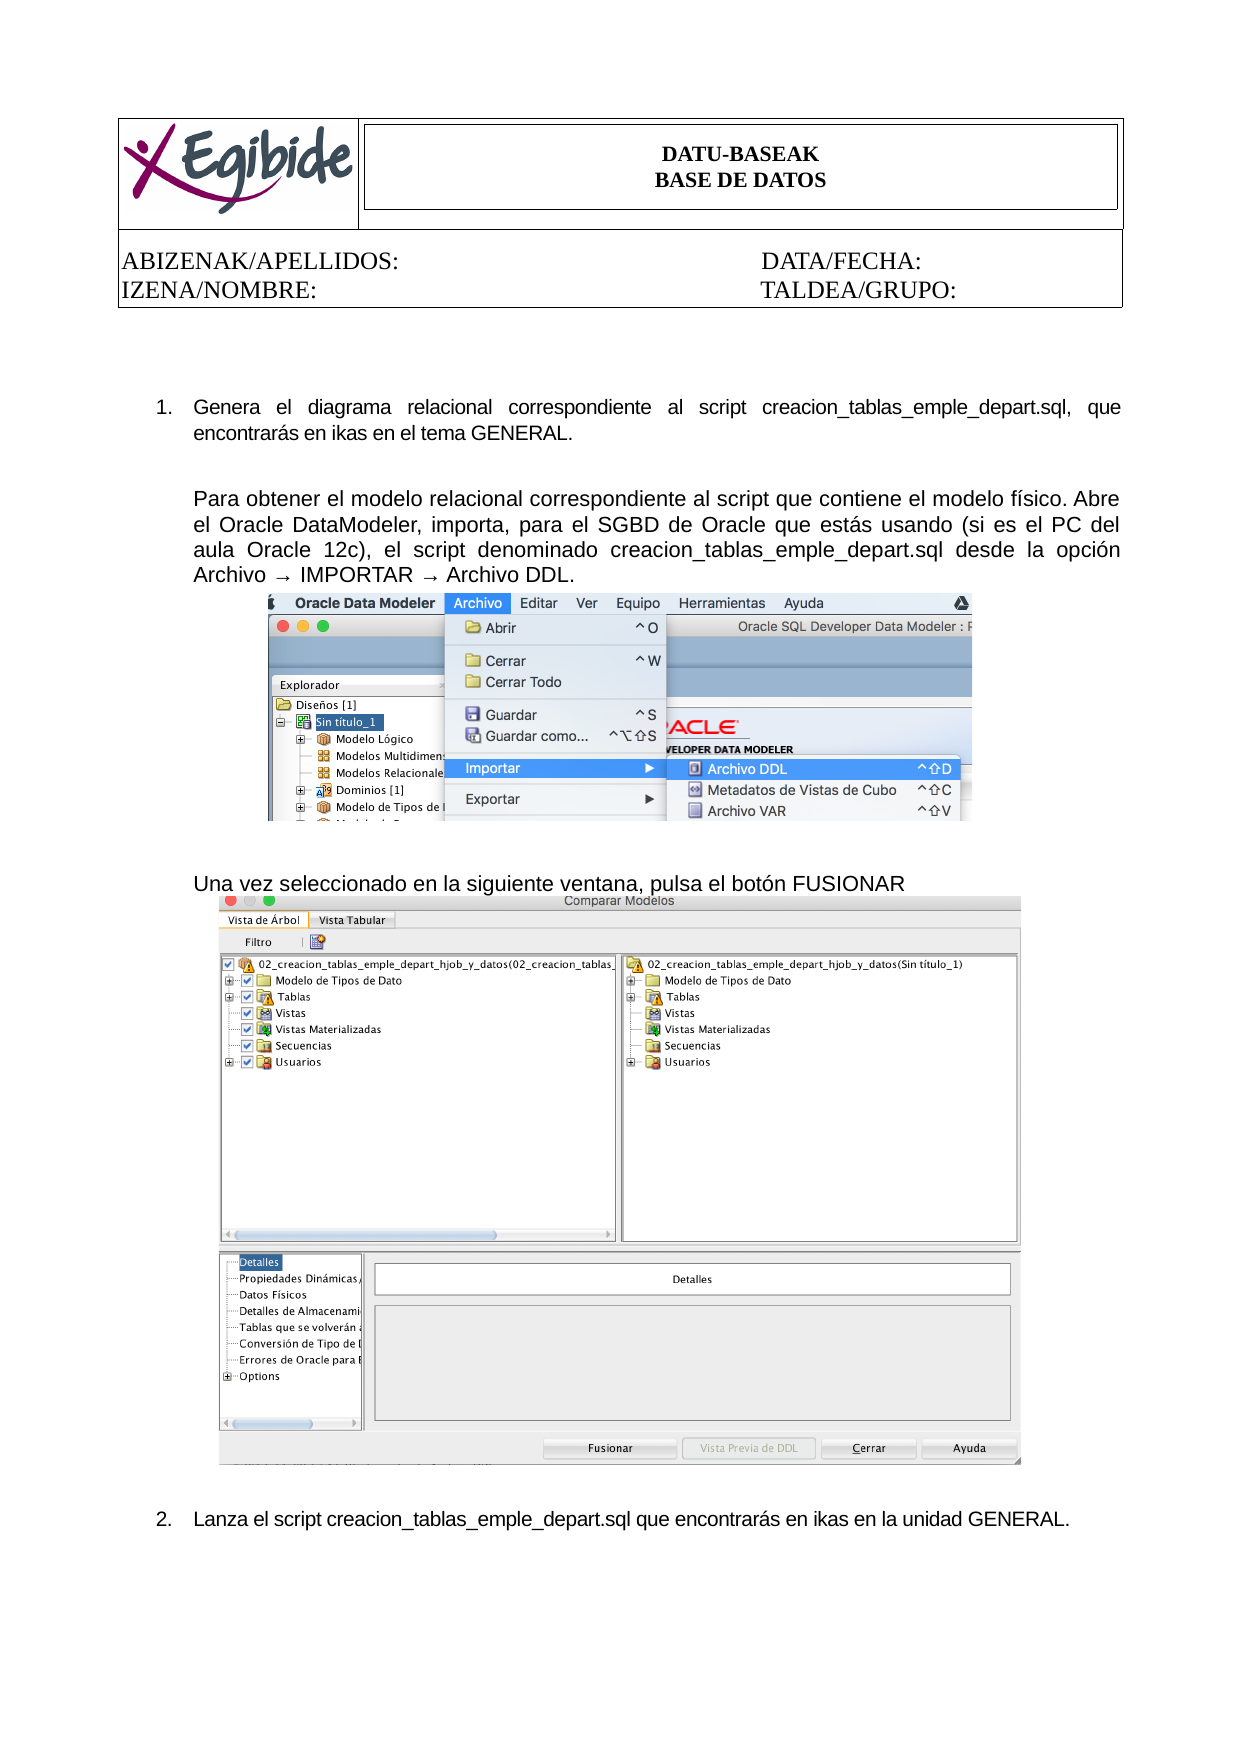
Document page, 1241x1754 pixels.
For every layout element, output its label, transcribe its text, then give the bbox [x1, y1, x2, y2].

list Lanza el script creacion_tablas_emple_depart.sql que encontrarás en ikas en la unidad GENERAL. [156, 1505, 1122, 1531]
list Una vez seleccionado en la siguiente ventana, pulsa el botón FUSIONAR [156, 871, 1122, 896]
picture [123, 123, 353, 214]
list Para obtener el modelo relacional correspondiente al script que contiene el modelo físico. Abre el Oracle DataModeler, importa, para el SGBD de Oracle que estás usando (si es el PC del aula Oracle 12c), el script denominado creacion_tablas_emple_depart.sql desde la opción Archivo → IMPORTAR → Archivo DDL. [156, 486, 1122, 587]
picture [218, 896, 1022, 1465]
list Genera el diagrama relacional correspondiente al script creacion_tablas_emple_depart.sql, que encontrarás en ikas en el tema GENERAL. [156, 393, 1122, 445]
picture [268, 593, 973, 821]
